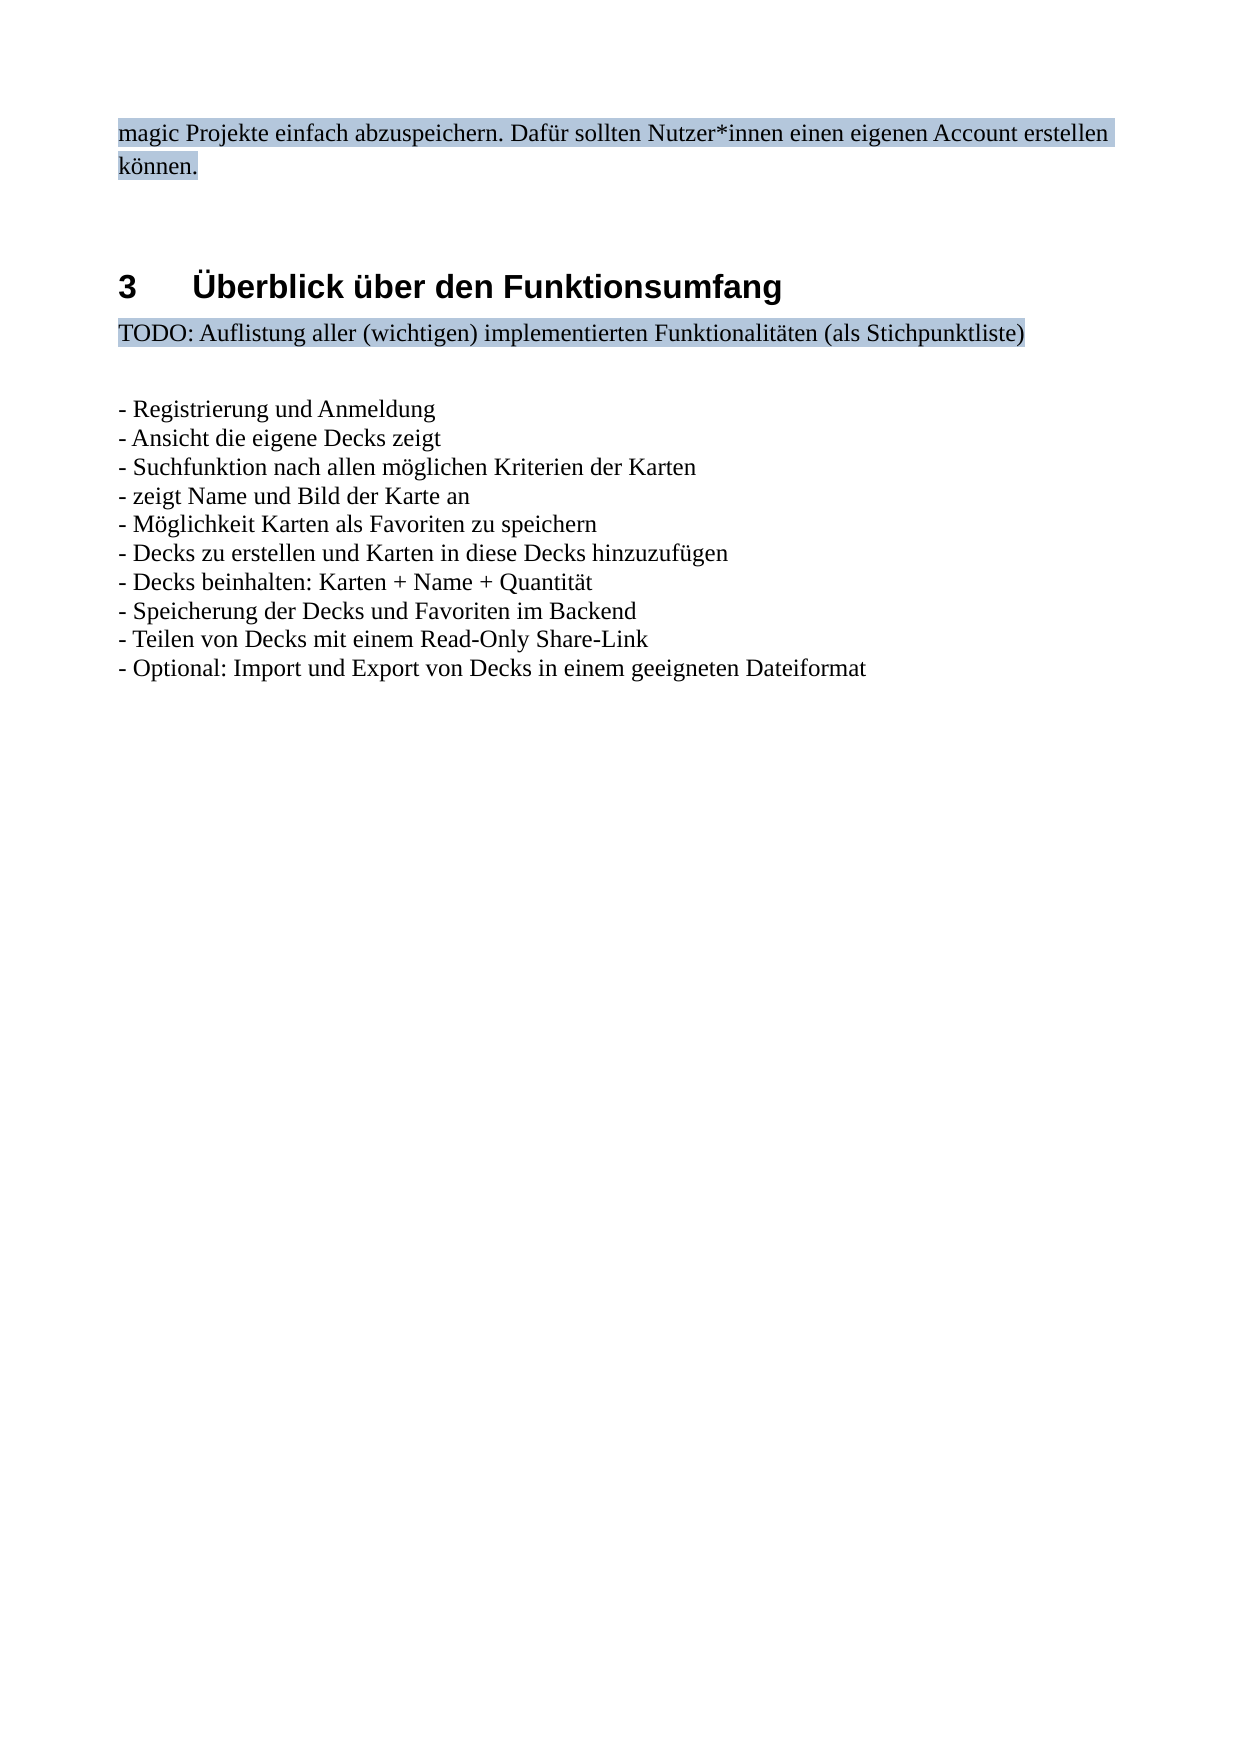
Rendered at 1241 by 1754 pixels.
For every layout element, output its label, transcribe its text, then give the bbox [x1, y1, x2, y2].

text - zeigt Name und Bild der Karte an [118, 481, 1122, 509]
text - Decks zu erstellen und Karten in diese Decks hinzuzufügen [118, 538, 1122, 567]
text - Registrierung und Anmeldung - Ansicht die eigene Decks zeigt [118, 366, 1122, 452]
text TODO: Auflistung aller (wichtigen) implementierten Funktionalitäten (als Stichpunktliste) [118, 318, 1122, 347]
text - Suchfunktion nach allen möglichen Kriterien der Karten [118, 452, 1122, 481]
text magic Projekte einfach abzuspeichern. Dafür sollten Nutzer*innen einen eigenen Account erstellen können. [118, 118, 1122, 180]
text - Decks beinhalten: Karten + Name + Quantität [118, 567, 1122, 596]
subtitle Überblick über den Funktionsumfang [118, 267, 1122, 306]
text - Teilen von Decks mit einem Read-Only Share-Link - Optional: Import und Export von Decks in einem geeigneten Dateiformat [118, 624, 1122, 682]
text - Möglichkeit Karten als Favoriten zu speichern [118, 509, 1122, 538]
text - Speicherung der Decks und Favoriten im Backend [118, 596, 1122, 624]
